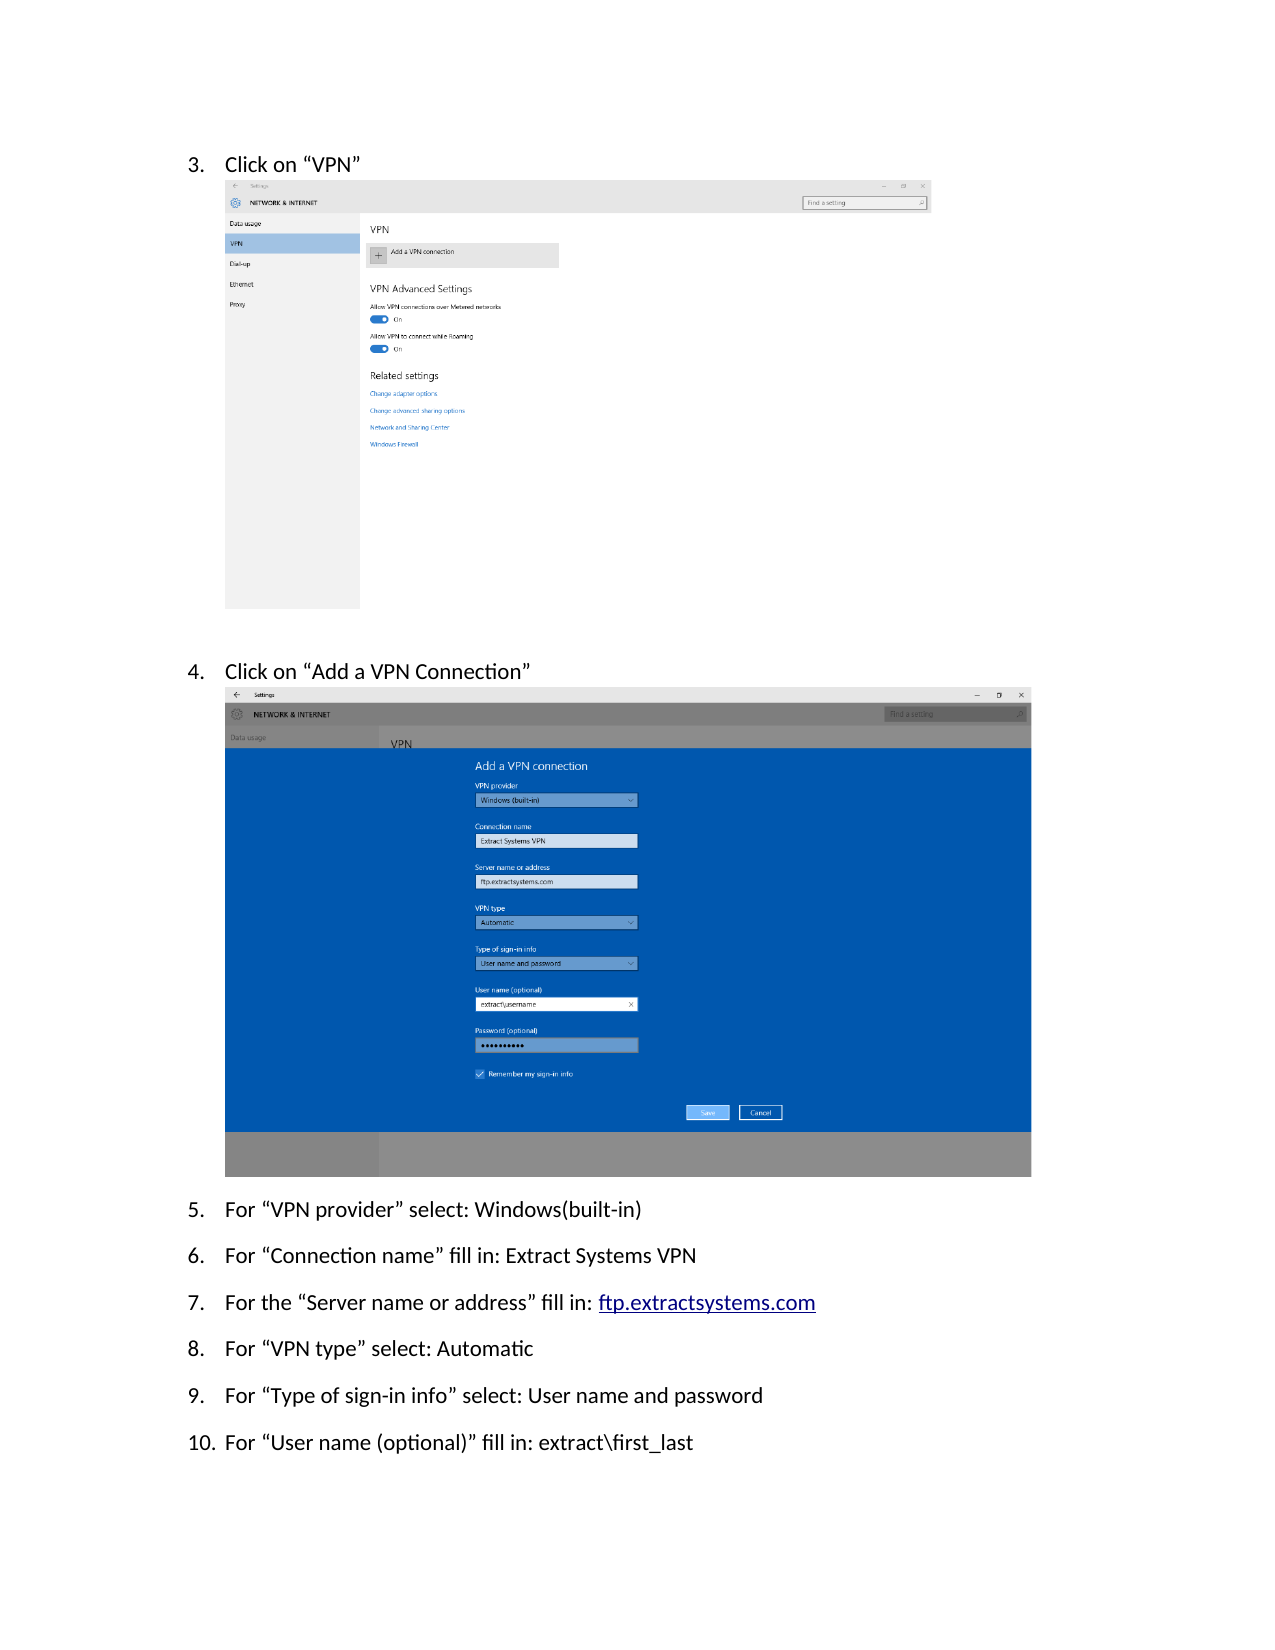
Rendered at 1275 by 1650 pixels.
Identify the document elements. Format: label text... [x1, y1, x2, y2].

list For “VPN type” select: Automatic [187, 1334, 1125, 1362]
list Click on “VPN” [187, 150, 1125, 639]
list For “User name (optional)” fill in: extract\first_last [187, 1428, 1125, 1456]
list For “VPN provider” select: Windows(built-in) [187, 1195, 1125, 1223]
list For “Connection name” fill in: Extract Systems VPN [187, 1241, 1125, 1269]
list For the “Server name or address” fill in: ftp.extractsystems.com [187, 1288, 1125, 1316]
list For “Type of sign-in info” select: User name and password [187, 1381, 1125, 1409]
list Click on “Add a VPN Connection” [187, 657, 1125, 1176]
